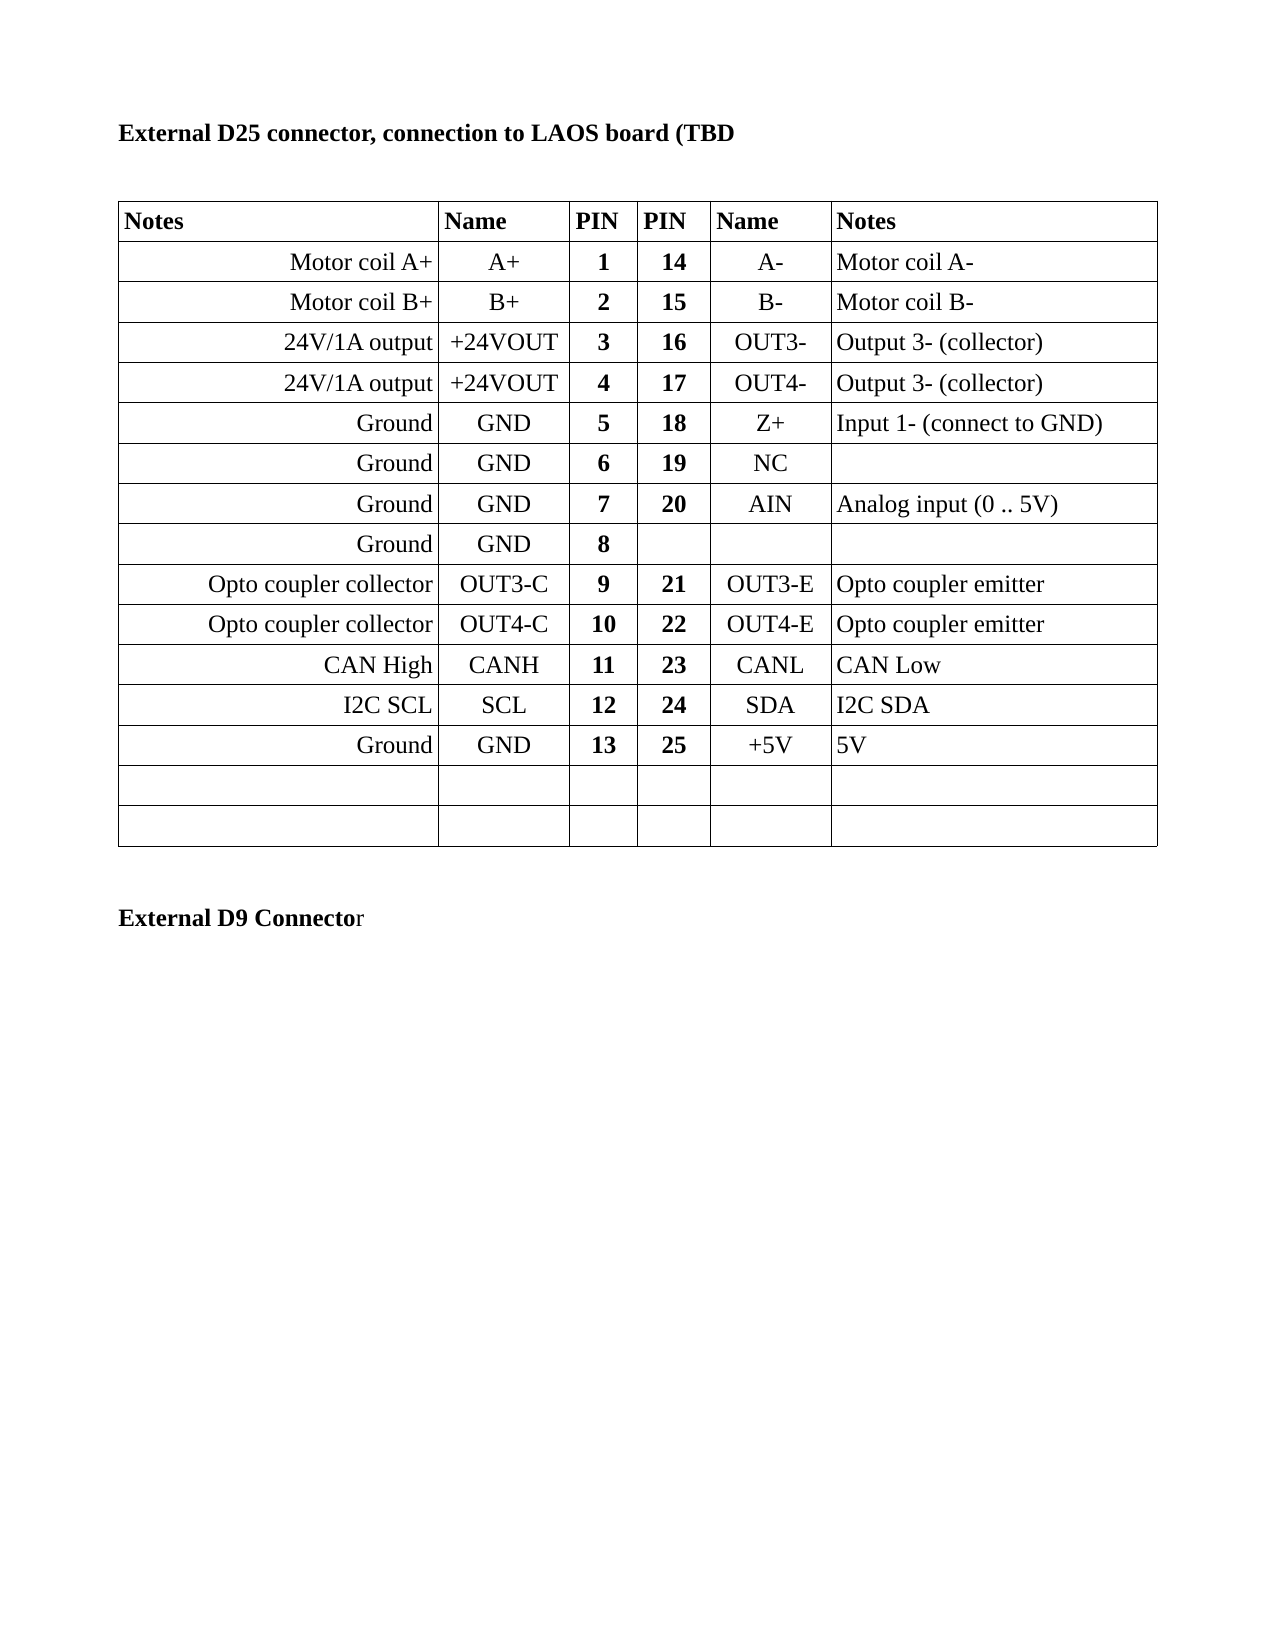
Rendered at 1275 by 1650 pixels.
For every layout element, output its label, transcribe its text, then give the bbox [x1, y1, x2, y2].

table_cell 6 [570, 444, 637, 483]
table_cell SDA [711, 685, 831, 725]
table_cell B- [711, 282, 831, 322]
table_cell [711, 524, 831, 563]
table_cell 24V/1A output [119, 323, 438, 362]
table_cell Opto coupler collector [119, 605, 438, 644]
table_cell Motor coil A+ [119, 242, 438, 281]
table_cell +5V [711, 726, 831, 765]
table_cell 3 [570, 323, 637, 362]
table_cell 9 [570, 565, 637, 604]
table_cell 18 [638, 403, 710, 442]
table_cell [570, 766, 637, 805]
table_cell Motor coil A- [832, 242, 1157, 281]
table_cell [711, 766, 831, 805]
table_cell 5V [832, 726, 1157, 765]
table_cell [439, 806, 569, 846]
table_cell 21 [638, 565, 710, 604]
table_cell OUT3-C [439, 565, 569, 604]
table_cell [832, 444, 1157, 483]
table_cell CAN Low [832, 645, 1157, 684]
table_cell OUT4-C [439, 605, 569, 644]
table_header Name [439, 202, 569, 241]
table_cell [832, 766, 1157, 805]
table_cell I2C SCL [119, 685, 438, 725]
table_cell GND [439, 403, 569, 442]
table_cell Ground [119, 726, 438, 765]
table_cell 22 [638, 605, 710, 644]
table_cell GND [439, 444, 569, 483]
table_cell [832, 806, 1157, 846]
table_cell 13 [570, 726, 637, 765]
table_header PIN [638, 202, 710, 241]
table_cell [570, 806, 637, 846]
table_cell Input 1- (connect to GND) [832, 403, 1157, 442]
table_cell Ground [119, 484, 438, 523]
table_cell Opto coupler emitter [832, 565, 1157, 604]
table_cell CANL [711, 645, 831, 684]
table_cell 24V/1A output [119, 363, 438, 402]
table_cell Analog input (0 .. 5V) [832, 484, 1157, 523]
table_cell +24VOUT [439, 363, 569, 402]
table_cell Motor coil B+ [119, 282, 438, 322]
table_cell [119, 766, 438, 805]
table_cell GND [439, 524, 569, 563]
table_cell 5 [570, 403, 637, 442]
table_cell OUT3- [711, 323, 831, 362]
table_cell [119, 806, 438, 846]
table_cell CANH [439, 645, 569, 684]
table_cell 25 [638, 726, 710, 765]
table_cell 16 [638, 323, 710, 362]
table_cell [638, 524, 710, 563]
table_cell Ground [119, 403, 438, 442]
text External D9 Connector [118, 903, 1157, 932]
table_cell SCL [439, 685, 569, 725]
table_cell Motor coil B- [832, 282, 1157, 322]
table_cell 17 [638, 363, 710, 402]
table_cell OUT4-E [711, 605, 831, 644]
table_cell Ground [119, 444, 438, 483]
table_cell 24 [638, 685, 710, 725]
table_cell 11 [570, 645, 637, 684]
table_cell 15 [638, 282, 710, 322]
table_cell Opto coupler emitter [832, 605, 1157, 644]
table_cell 8 [570, 524, 637, 563]
table_cell CAN High [119, 645, 438, 684]
table_cell Output 3- (collector) [832, 363, 1157, 402]
table_cell 7 [570, 484, 637, 523]
table_cell 14 [638, 242, 710, 281]
table_cell 19 [638, 444, 710, 483]
table_cell +24VOUT [439, 323, 569, 362]
table_header PIN [570, 202, 637, 241]
table_header Notes [119, 202, 438, 241]
table_cell GND [439, 484, 569, 523]
table_cell 1 [570, 242, 637, 281]
table_header Notes [832, 202, 1157, 241]
table_cell 12 [570, 685, 637, 725]
table_cell 20 [638, 484, 710, 523]
table_cell Ground [119, 524, 438, 563]
table_cell Z+ [711, 403, 831, 442]
text External D25 connector, connection to LAOS board (TBD [118, 118, 1157, 147]
table_cell Output 3- (collector) [832, 323, 1157, 362]
table_cell I2C SDA [832, 685, 1157, 725]
table_cell 4 [570, 363, 637, 402]
table_cell GND [439, 726, 569, 765]
table_cell [638, 766, 710, 805]
table_cell 10 [570, 605, 637, 644]
table_cell [638, 806, 710, 846]
table_cell OUT4- [711, 363, 831, 402]
table_cell [832, 524, 1157, 563]
table_cell OUT3-E [711, 565, 831, 604]
table_cell B+ [439, 282, 569, 322]
table_cell NC [711, 444, 831, 483]
table_cell [439, 766, 569, 805]
table_cell [711, 806, 831, 846]
table_header Name [711, 202, 831, 241]
table_cell 23 [638, 645, 710, 684]
table_cell A- [711, 242, 831, 281]
table_cell 2 [570, 282, 637, 322]
table_cell AIN [711, 484, 831, 523]
table_cell A+ [439, 242, 569, 281]
table_cell Opto coupler collector [119, 565, 438, 604]
